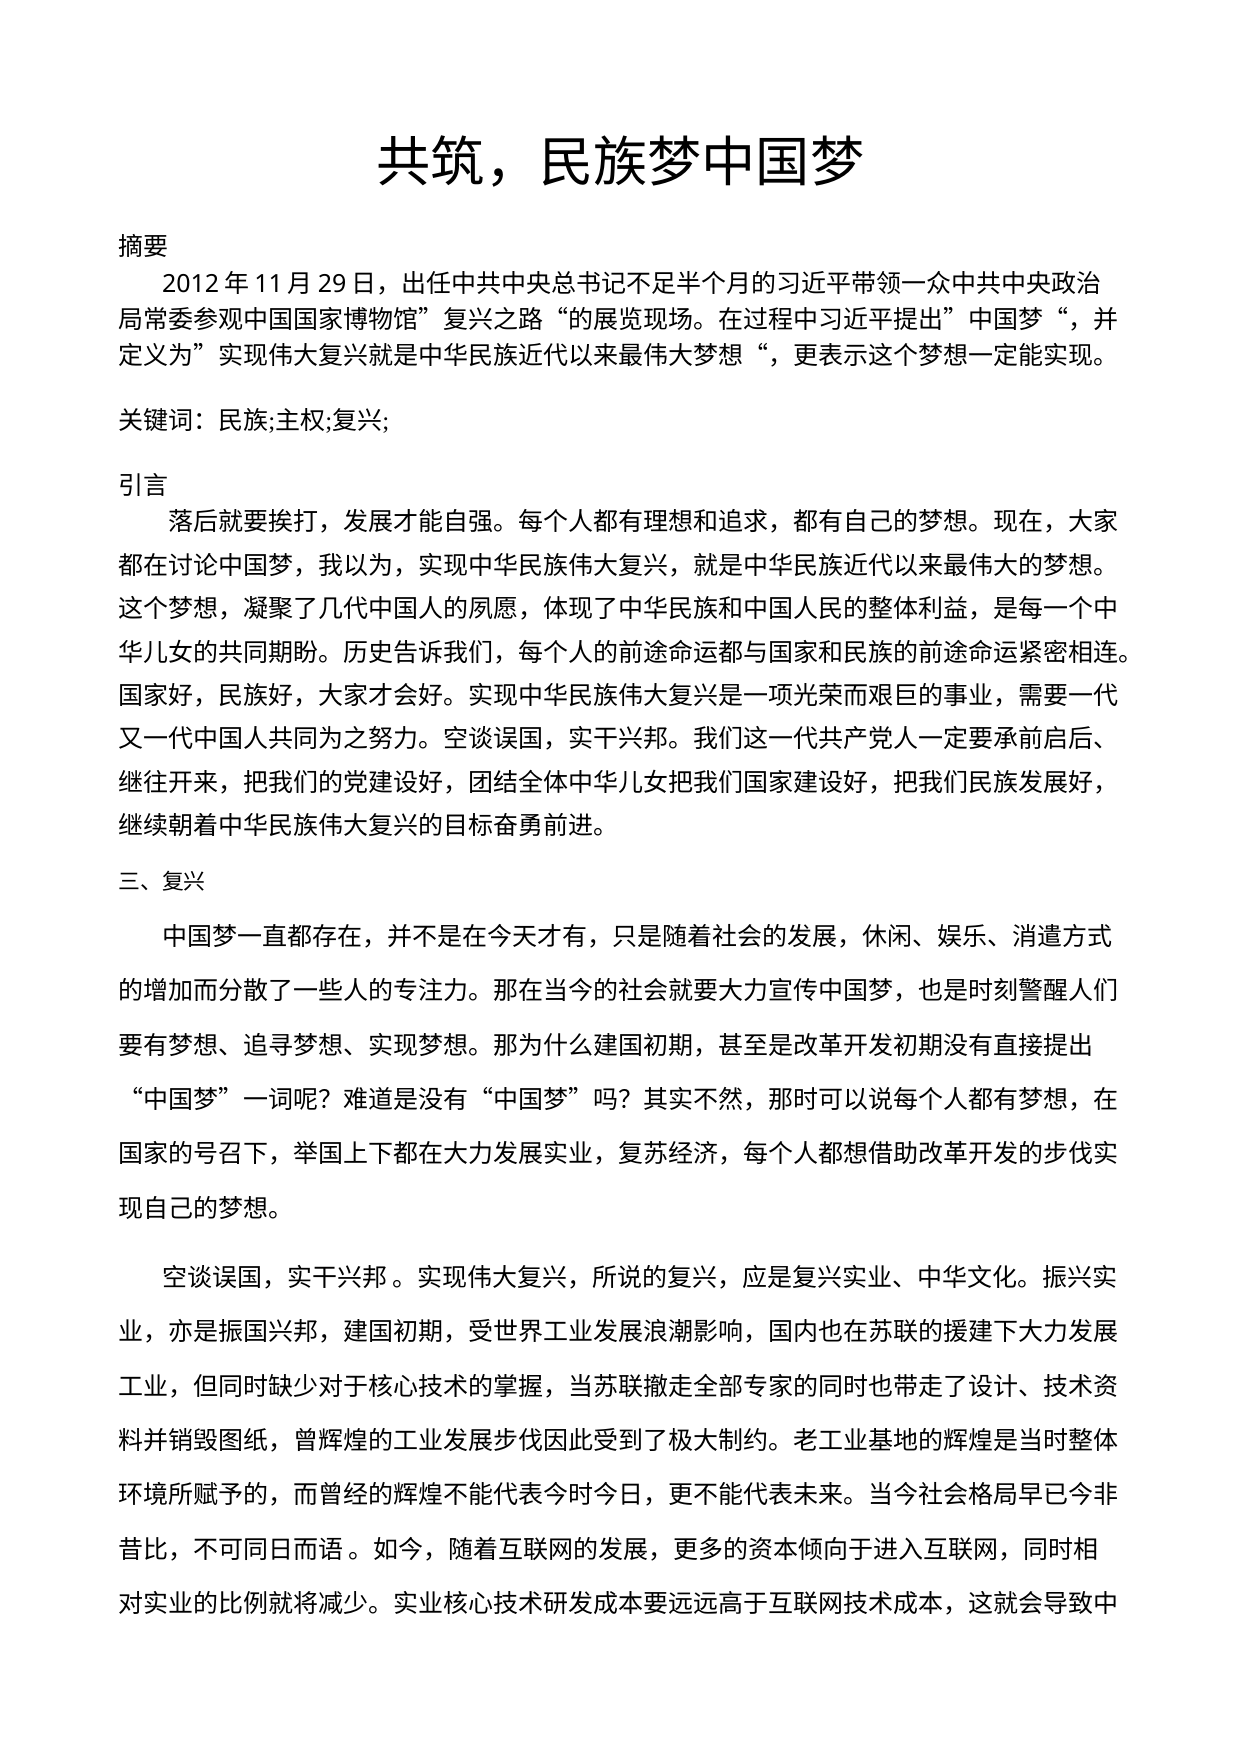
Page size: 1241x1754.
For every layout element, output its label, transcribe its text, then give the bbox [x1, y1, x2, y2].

text 空谈误国，实干兴邦 。实现伟大复兴，所说的复兴，应是复兴实业、中华文化。振兴实业，亦是振国兴邦，建国初期，受世界工业发展浪潮影响，国内也在苏联的援建下大力发展工业，但同时缺少对于核心技术的掌握，当苏联撤走全部专家的同时也带走了设计、技术资料并销毁图纸，曾辉煌的工业发展步伐因此受到了极大制约。老工业基地的辉煌是当时整体环境所赋予的，而曾经的辉煌不能代表今时今日，更不能代表未来。当今社会格局早已今非昔比，不可同日而语 。如今，随着互联网的发展，更多的资本倾向于进入互联网，同时相对实业的比例就将减少。实业核心技术研发成本要远远高于互联网技术成本，这就会导致中小型实业企业，甚至是大型实业企业也没有几家有胆量、有实力设立研发实验室。发展实业，首要解决的便是核心技术研发，国家不单要大力宣传实业，还要在政策上大力支持实业，为企业建立研发实验室创造良好条件，做好核心研发人员的后勤保障。 [118, 1257, 1122, 1620]
text 摘要 [118, 227, 1122, 263]
text 落后就要挨打，发展才能自强。每个人都有理想和追求，都有自己的梦想。现在，大家都在讨论中国梦，我以为，实现中华民族伟大复兴，就是中华民族近代以来最伟大的梦想。这个梦想，凝聚了几代中国人的夙愿，体现了中华民族和中国人民的整体利益，是每一个中华儿女的共同期盼。历史告诉我们，每个人的前途命运都与国家和民族的前途命运紧密相连。国家好，民族好，大家才会好。实现中华民族伟大复兴是一项光荣而艰巨的事业，需要一代又一代中国人共同为之努力。空谈误国，实干兴邦。我们这一代共产党人一定要承前启后、继往开来，把我们的党建设好，团结全体中华儿女把我们国家建设好，把我们民族发展好，继续朝着中华民族伟大复兴的目标奋勇前进。 [118, 502, 1122, 842]
text 共筑，民族梦中国梦 [118, 118, 1122, 197]
text 关键词：民族;主权;复兴; [118, 401, 1122, 437]
text 2012年11月29日，出任中共中央总书记不足半个月的习近平带领一众中共中央政治局常委参观中国国家博物馆”复兴之路“的展览现场。在过程中习近平提出”中国梦“，并定义为”实现伟大复兴就是中华民族近代以来最伟大梦想“，更表示这个梦想一定能实现。 [118, 263, 1122, 372]
text 中国梦一直都存在，并不是在今天才有，只是随着社会的发展，休闲、娱乐、消遣方式的增加而分散了一些人的专注力。那在当今的社会就要大力宣传中国梦，也是时刻警醒人们要有梦想、追寻梦想、实现梦想。那为什么建国初期，甚至是改革开发初期没有直接提出“中国梦”一词呢？难道是没有“中国梦”吗？其实不然，那时可以说每个人都有梦想，在国家的号召下，举国上下都在大力发展实业，复苏经济，每个人都想借助改革开发的步伐实现自己的梦想。 [118, 916, 1122, 1224]
text 引言 [118, 466, 1122, 502]
text 三、复兴 [118, 864, 1122, 896]
